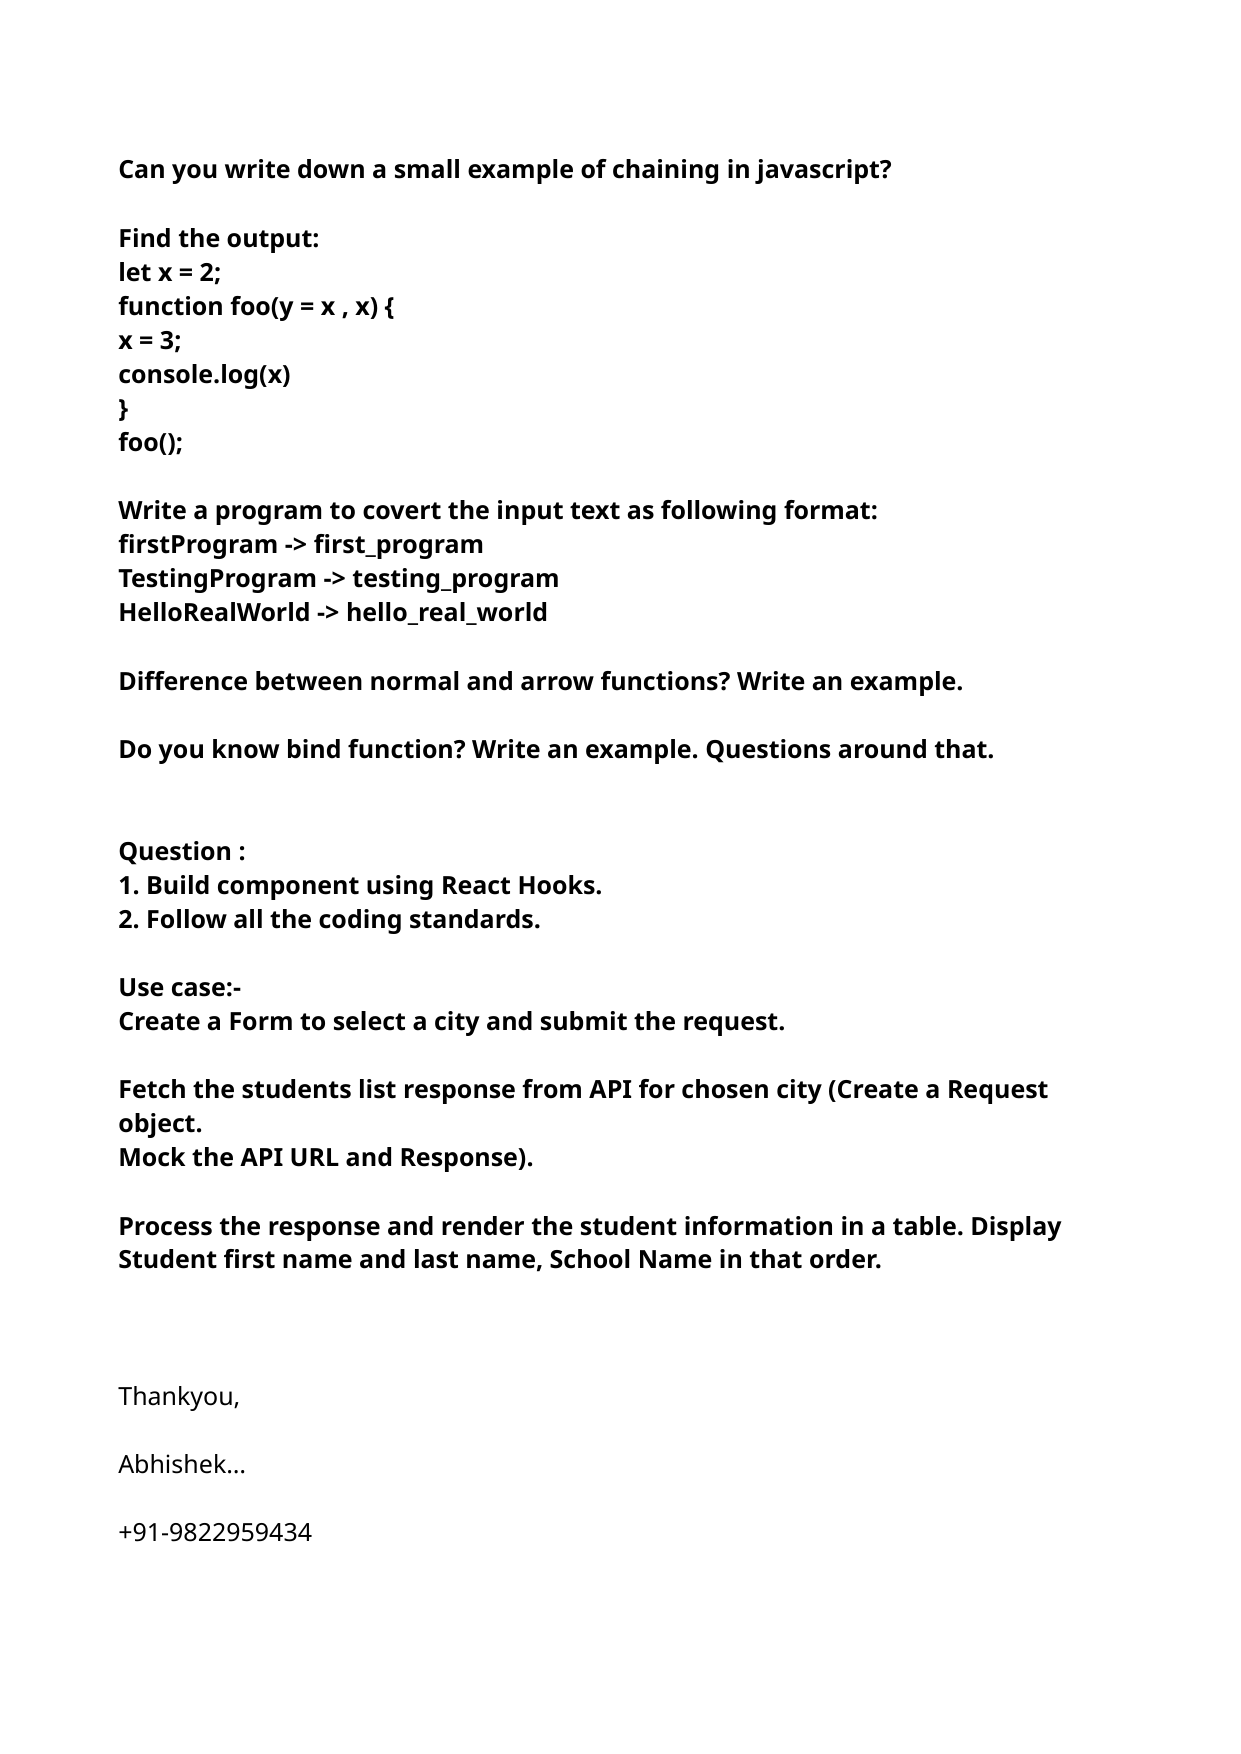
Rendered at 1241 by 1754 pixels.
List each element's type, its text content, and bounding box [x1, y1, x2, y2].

text console.log(x) [118, 357, 1122, 391]
text function foo(y = x , x) { [118, 288, 1122, 322]
text Mock the API URL and Response). [118, 1140, 1122, 1174]
text TestingProgram -> testing_program [118, 561, 1122, 595]
text Can you write down a small example of chaining in javascript? [118, 152, 1122, 186]
text Difference between normal and arrow functions? Write an example. [118, 663, 1122, 697]
text foo(); [118, 425, 1122, 459]
text Thankyou, [118, 1378, 1122, 1412]
text Do you know bind function? Write an example. Questions around that. [118, 731, 1122, 765]
text 1. Build component using React Hooks. [118, 867, 1122, 902]
text Use case:- [118, 970, 1122, 1004]
text x = 3; [118, 322, 1122, 357]
text +91-9822959434 [118, 1515, 1122, 1549]
text Abhishek… [118, 1447, 1122, 1481]
text Create a Form to select a city and submit the request. [118, 1004, 1122, 1038]
text } [118, 391, 1122, 425]
text Process the response and render the student information in a table. Display Student first name and last name, School Name in that order. [118, 1208, 1122, 1276]
text Fetch the students list response from API for chosen city (Create a Request object. [118, 1072, 1122, 1140]
text let x = 2; [118, 254, 1122, 288]
text Write a program to covert the input text as following format: [118, 493, 1122, 527]
text 2. Follow all the coding standards. [118, 902, 1122, 936]
text Find the output: [118, 220, 1122, 254]
text firstProgram -> first_program [118, 527, 1122, 561]
text HelloRealWorld -> hello_real_world [118, 595, 1122, 629]
text Question : [118, 833, 1122, 867]
